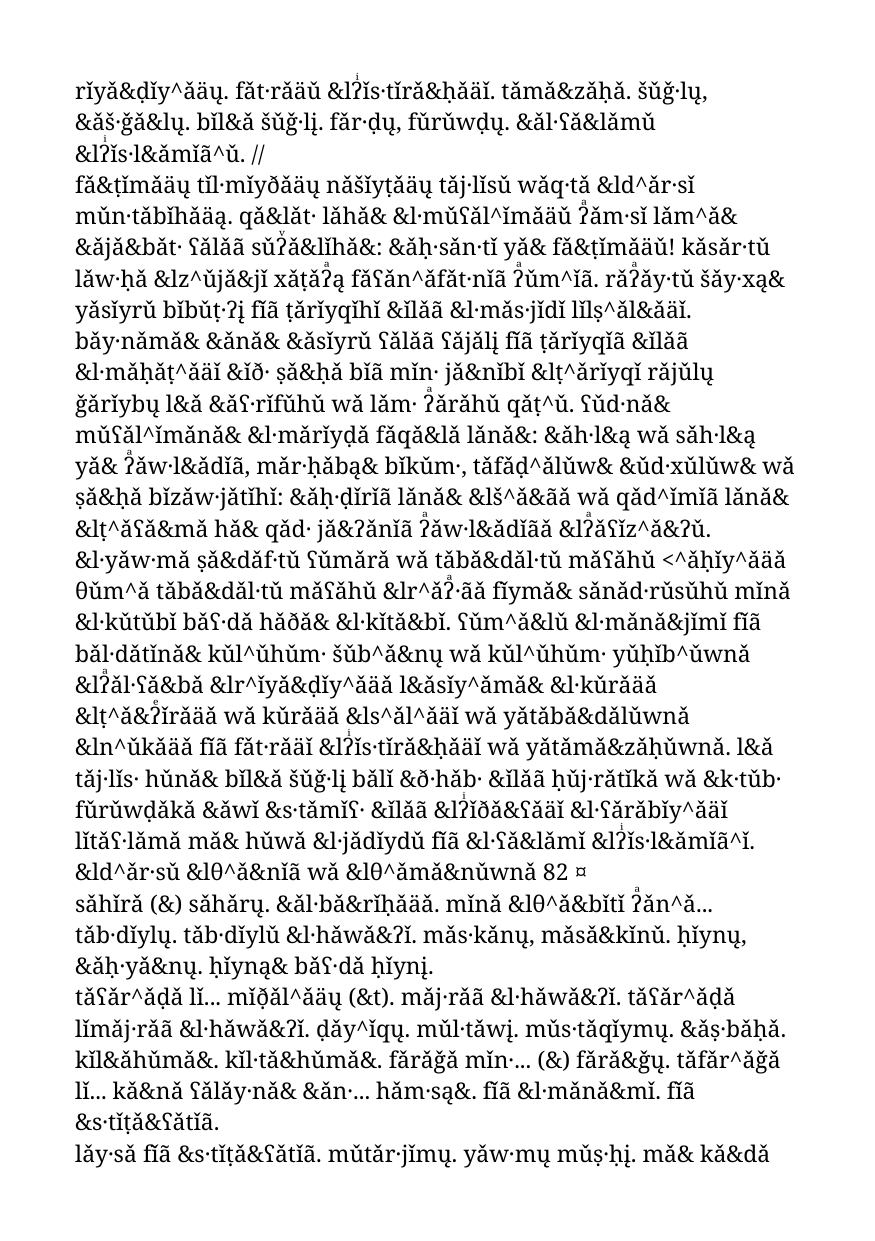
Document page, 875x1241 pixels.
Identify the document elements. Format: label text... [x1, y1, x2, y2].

text lǎy·sǎ fǐã &s·tǐṭǎ&ʕǎtǐã. mǔtǎr·jǐmų. yǎw·mų mǔṣ·ḥį. mǎ& kǎ&dǎ [75, 1137, 799, 1169]
text &l·yǎw·mǎ ṣǎ&dǎf·tǔ ʕǔmǎrǎ wǎ tǎbǎ&dǎl·tǔ mǎʕǎhǔ <^ǎḥǐy^ǎäǎ θǔm^ǎ tǎbǎ&dǎl·tǔ mǎʕǎhǔ &lr^ǎʔͣ·ãǎ fǐymǎ& sǎnǎd·rǔsǔhǔ mǐnǎ &l·kǔtǔbǐ bǎʕ·dǎ hǎðǎ& &l·kǐtǎ&bǐ. ʕǔm^ǎ&lǔ &l·mǎnǎ&jǐmǐ fǐã bǎl·dǎtǐnǎ& kǔl^ǔhǔm· šǔb^ǎ&nų wǎ kǔl^ǔhǔm· yǔḥǐb^ǔwnǎ &lʔͣǎl·ʕǎ&bǎ &lr^ǐyǎ&ḍǐy^ǎäǎ l&ǎsǐy^ǎmǎ& &l·kǔrǎäǎ &lṭ^ǎ&ʔͤǐrǎäǎ wǎ kǔrǎäǎ &ls^ǎl^ǎäǐ wǎ yǎtǎbǎ&dǎlǔwnǎ &ln^ǔkǎäǎ fǐã fǎt·rǎäǐ &lʔͥǐs·tǐrǎ&ḥǎäǐ wǎ yǎtǎmǎ&zǎḥǔwnǎ. l&ǎ tǎj·lǐs· hǔnǎ& bǐl&ǎ šǔǧ·lį bǎlǐ &ð·hǎb· &ǐlǎã ḥǔj·rǎtǐkǎ wǎ &k·tǔb· fǔrǔwḍǎkǎ &ǎwǐ &s·tǎmǐʕ· &ǐlǎã &lʔͥǐðǎ&ʕǎäǐ &l·ʕǎrǎbǐy^ǎäǐ lǐtǎʕ·lǎmǎ mǎ& hǔwǎ &l·jǎdǐydǔ fǐã &l·ʕǎ&lǎmǐ &lʔͥǐs·l&ǎmǐã^ǐ. [75, 544, 799, 856]
text rǐyǎ&ḍǐy^ǎäų. fǎt·rǎäǔ &lʔͥǐs·tǐrǎ&ḥǎäǐ. tǎmǎ&zǎḥǎ. šǔǧ·lų, &ǎš·ǧǎ&lų. bǐl&ǎ šǔǧ·lį. fǎr·ḍų, fǔrǔwḍų. &ǎl·ʕǎ&lǎmǔ &lʔͥǐs·l&ǎmǐã^ǔ. // [75, 75, 799, 169]
text fǎ&ṭǐmǎäų tǐl·mǐyðǎäų nǎšǐyṭǎäų tǎj·lǐsǔ wǎq·tǎ &ld^ǎr·sǐ mǔn·tǎbǐhǎäą. qǎ&lǎt· lǎhǎ& &l·mǔʕǎl^ǐmǎäǔ ʔͣǎm·sǐ lǎm^ǎ& &ǎjǎ&bǎt· ʕǎlǎã sǔʔͮǎ&lǐhǎ&: &ǎḥ·sǎn·tǐ yǎ& fǎ&ṭǐmǎäǔ! kǎsǎr·tǔ lǎw·ḥǎ &lz^ǔjǎ&jǐ xǎṭǎʔͣą fǎʕǎn^ǎfǎt·nǐã ʔͣǔm^ǐã. rǎʔͣǎy·tǔ šǎy·xą& yǎsǐyrǔ bǐbǔṭ·ʔį fǐã ṭǎrǐyqǐhǐ &ǐlǎã &l·mǎs·jǐdǐ lǐlṣ^ǎl&ǎäǐ. bǎy·nǎmǎ& &ǎnǎ& &ǎsǐyrǔ ʕǎlǎã ʕǎjǎlį fǐã ṭǎrǐyqǐã &ǐlǎã &l·mǎḥǎṭ^ǎäǐ &ǐð· ṣǎ&ḥǎ bǐã mǐn· jǎ&nǐbǐ &lṭ^ǎrǐyqǐ rǎjǔlų ǧǎrǐybų l&ǎ &ǎʕ·rǐfǔhǔ wǎ lǎm· ʔͣǎrǎhǔ qǎṭ^ǔ. ʕǔd·nǎ& mǔʕǎl^ǐmǎnǎ& &l·mǎrǐyḍǎ fǎqǎ&lǎ lǎnǎ&: &ǎh·l&ą wǎ sǎh·l&ą yǎ& ʔͣǎw·l&ǎdǐã, mǎr·ḥǎbą& bǐkǔm·, tǎfǎḍ^ǎlǔw& &ǔd·xǔlǔw& wǎ ṣǎ&ḥǎ bǐzǎw·jǎtǐhǐ: &ǎḥ·ḍǐrǐã lǎnǎ& &lš^ǎ&ãǎ wǎ qǎd^ǐmǐã lǎnǎ& &lṭ^ǎʕǎ&mǎ hǎ& qǎd· jǎ&ʔǎnǐã ʔͣǎw·l&ǎdǐãǎ &lʔͣǎʕǐz^ǎ&ʔǔ. [75, 169, 799, 544]
text tǎʕǎr^ǎḍǎ lǐ‍... mǐð̣ǎl^ǎäų (&t). mǎj·rǎã &l·hǎwǎ&ʔǐ. tǎʕǎr^ǎḍǎ lǐmǎj·rǎã &l·hǎwǎ&ʔǐ. ḍǎy^ǐqų. mǔl·tǎwį. mǔs·tǎqǐymų. &ǎṣ·bǎḥǎ. kǐl&ǎhǔmǎ&. kǐl·tǎ&hǔmǎ&. fǎrǎǧǎ mǐn·... (&) fǎrǎ&ǧų. tǎfǎr^ǎǧǎ lǐ‍... kǎ&nǎ ʕǎlǎy·nǎ& &ǎn·... hǎm·są&. fǐã &l·mǎnǎ&mǐ. fǐã &s·tǐṭǎ&ʕǎtǐã. [75, 981, 799, 1137]
text &ld^ǎr·sǔ &lθ^ǎ&nǐã wǎ &lθ^ǎmǎ&nǔwnǎ 82 ¤ [75, 856, 799, 887]
text sǎhǐrǎ (&) sǎhǎrų. &ǎl·bǎ&rǐḥǎäǎ. mǐnǎ &lθ^ǎ&bǐtǐ ʔͣǎn^ǎ... tǎb·dǐylų. tǎb·dǐylǔ &l·hǎwǎ&ʔǐ. mǎs·kǎnų, mǎsǎ&kǐnǔ. ḥǐynų, &ǎḥ·yǎ&nų. ḥǐyną& bǎʕ·dǎ ḥǐynį. [75, 887, 799, 981]
